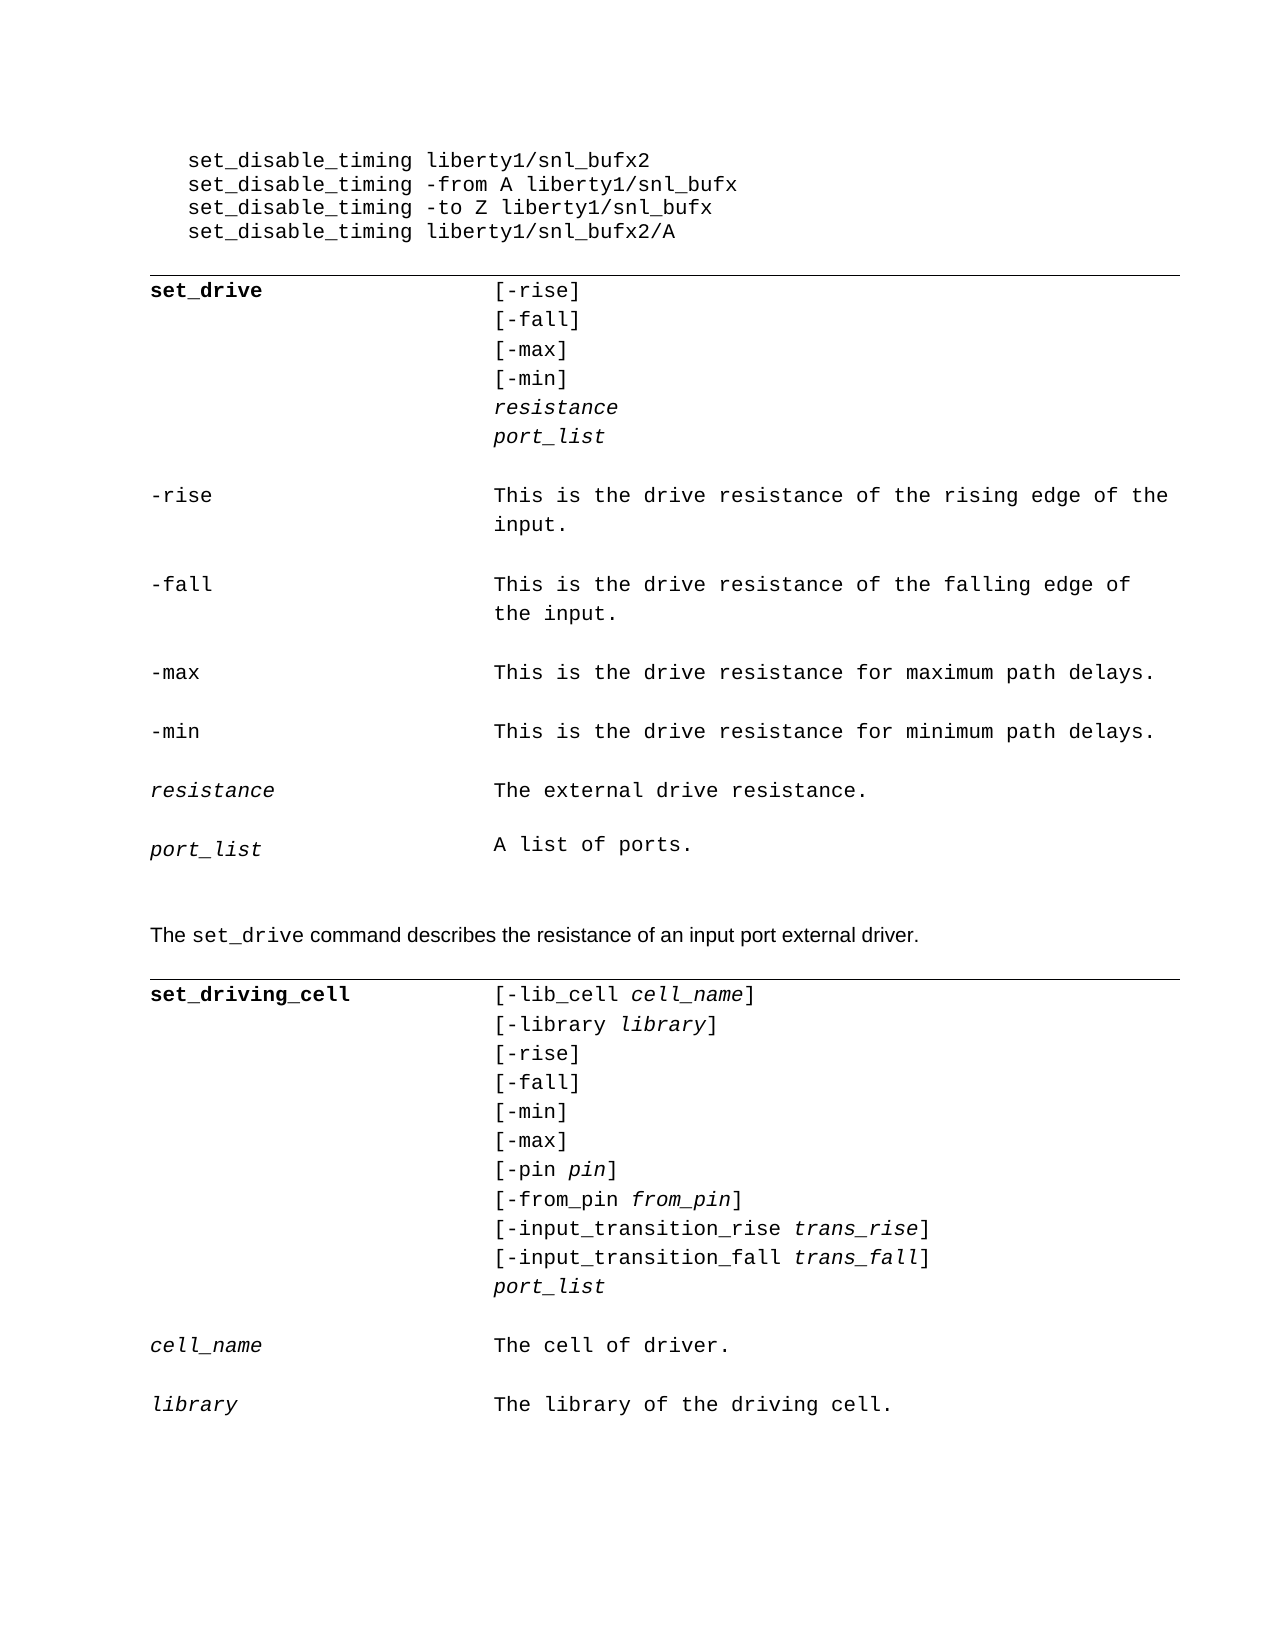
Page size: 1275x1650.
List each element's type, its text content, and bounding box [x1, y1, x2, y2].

table_cell This is the drive resistance for maximum path delays. [493, 656, 1180, 716]
table_header [-rise] [-fall] [-max] [-min] resistance port_list [493, 276, 1180, 480]
text set_disable_timing liberty1/snl_bufx2 set_disable_timing -from A liberty1/snl_bufx set_disable_timing -to Z liberty1/snl_bufx set_disable_timing liberty1/snl_bufx2/A [187, 150, 1180, 244]
table_cell -max [150, 656, 493, 716]
table_header [-lib_cell cell_name] [-library library] [-rise] [-fall] [-min] [-max] [-pin pin] [-from_pin from_pin] [-input_transition_rise trans_rise] [-input_transition_fall trans_fall] port_list [493, 980, 1180, 1330]
table_cell This is the drive resistance for minimum path delays. [493, 716, 1180, 775]
table_header set_drive [150, 276, 493, 480]
table_cell resistance [150, 775, 493, 834]
table_cell The external drive resistance. [493, 775, 1180, 834]
text The set_drive command describes the resistance of an input port external driver. [150, 923, 1180, 949]
table_cell library [150, 1389, 493, 1448]
table_cell cell_name [150, 1330, 493, 1389]
table_cell This is the drive resistance of the falling edge of the input. [493, 568, 1180, 656]
table_cell -min [150, 716, 493, 775]
table_cell A list of ports. [493, 834, 1180, 893]
table_cell The cell of driver. [493, 1330, 1180, 1389]
table_cell This is the drive resistance of the rising edge of the input. [493, 480, 1180, 568]
table_cell -rise [150, 480, 493, 568]
table_cell -fall [150, 568, 493, 656]
table_cell The library of the driving cell. [493, 1389, 1180, 1448]
table_cell port_list [150, 834, 493, 893]
table_header set_driving_cell [150, 980, 493, 1330]
